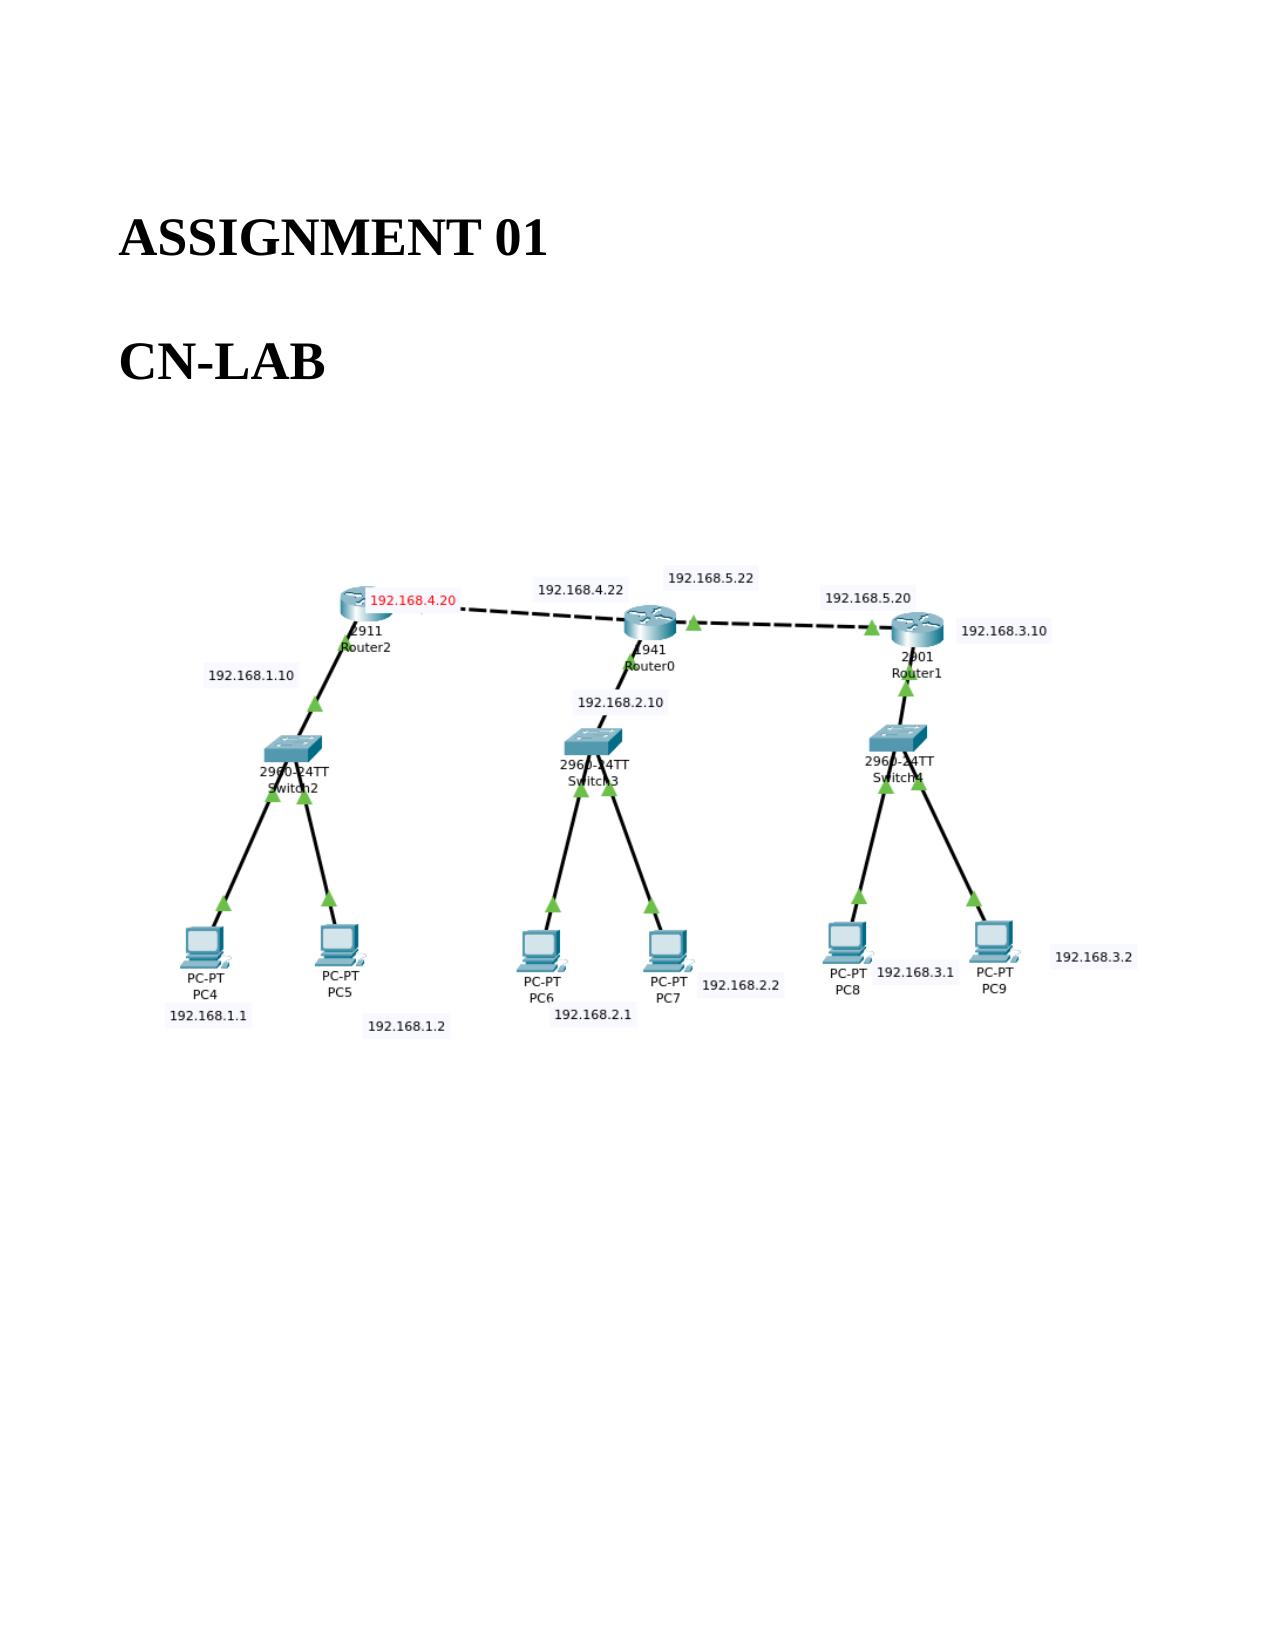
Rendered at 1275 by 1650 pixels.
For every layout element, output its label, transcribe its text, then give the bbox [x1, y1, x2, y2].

text CN-LAB [118, 329, 1157, 391]
text ASSIGNMENT 01 [118, 204, 1157, 267]
picture [118, 503, 1157, 1106]
